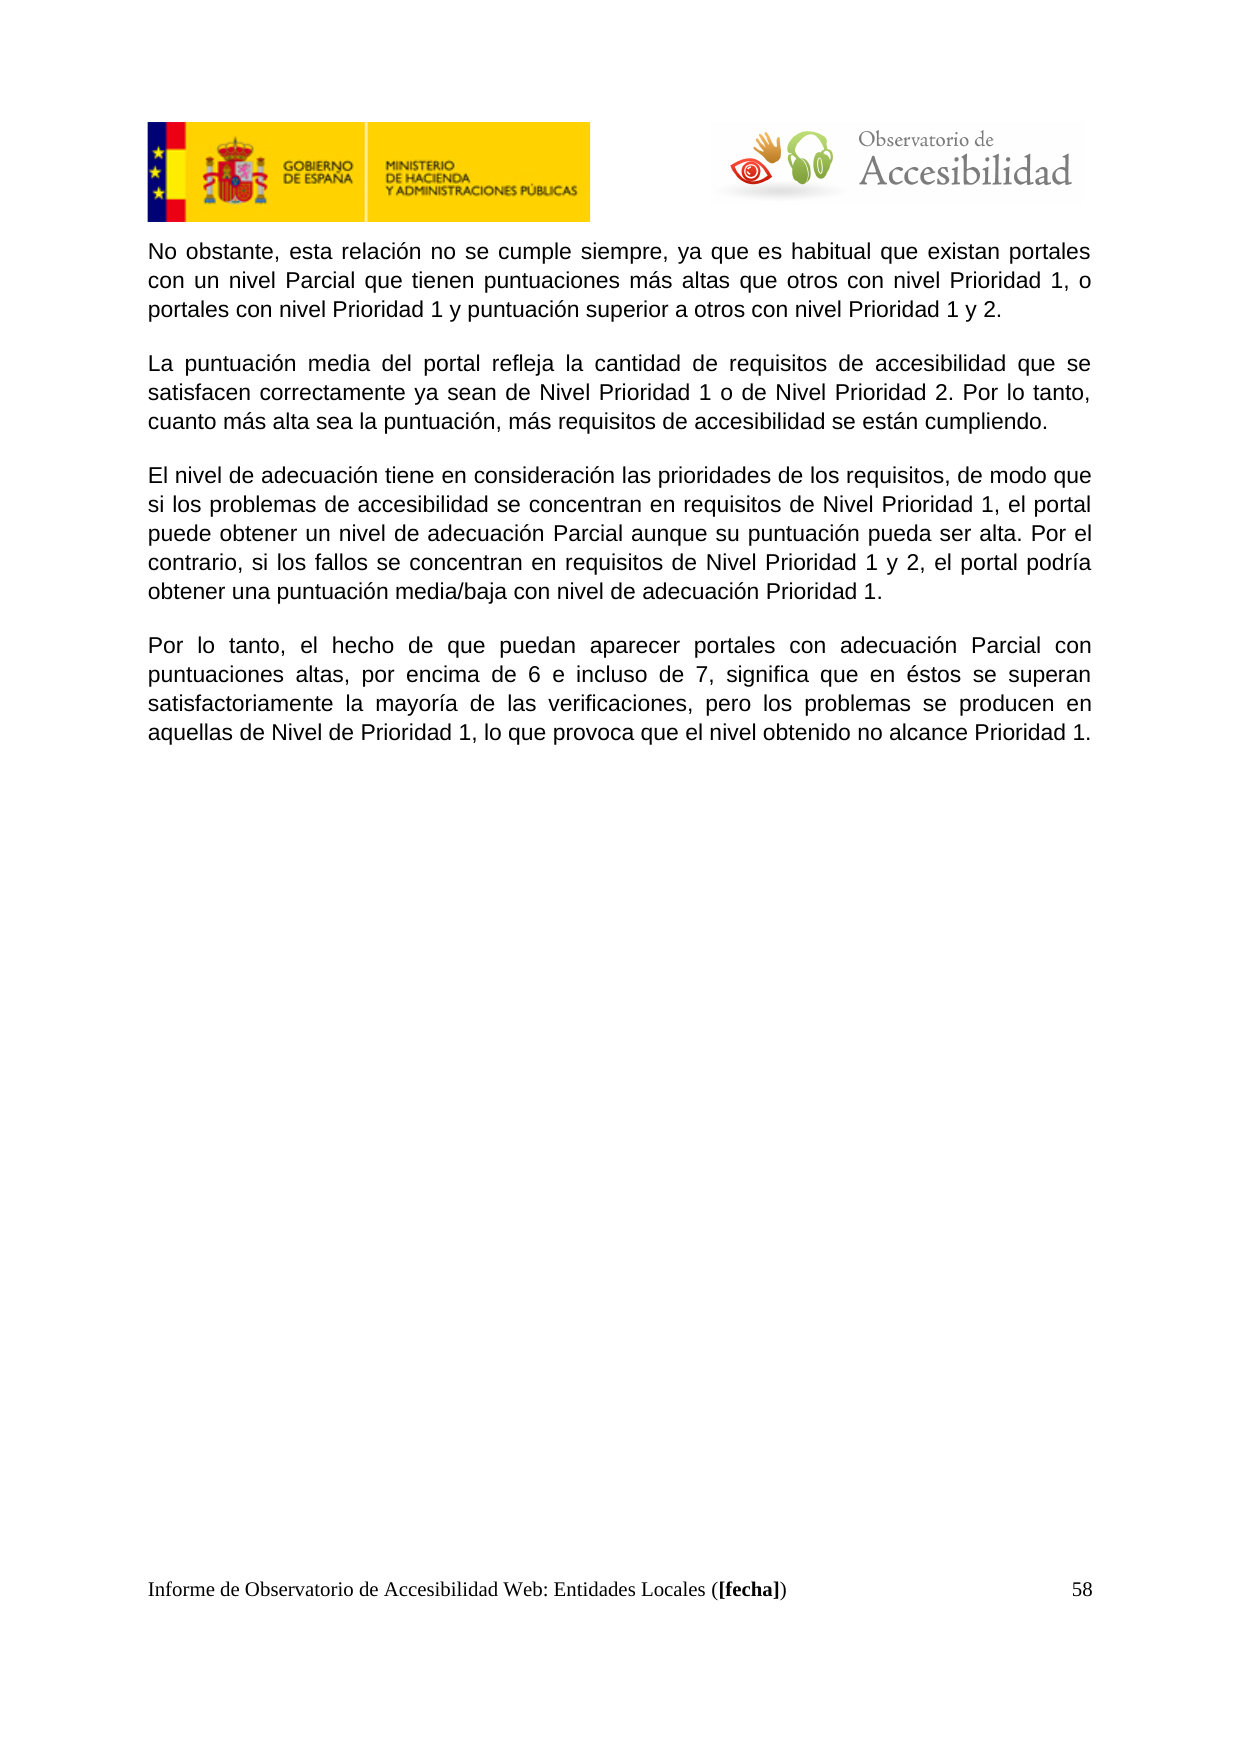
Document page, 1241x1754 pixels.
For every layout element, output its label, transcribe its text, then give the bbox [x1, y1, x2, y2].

text Por lo tanto, el hecho de que puedan aparecer portales con adecuación Parcial con puntuaciones altas, por encima de 6 e incluso de 7, significa que en éstos se superan satisfactoriamente la mayoría de las verificaciones, pero los problemas se producen en aquellas de Nivel de Prioridad 1, lo que provoca que el nivel obtenido no alcance Prioridad 1. [148, 632, 1092, 745]
picture [710, 122, 1086, 205]
text El nivel de adecuación tiene en consideración las prioridades de los requisitos, de modo que si los problemas de accesibilidad se concentran en requisitos de Nivel Prioridad 1, el portal puede obtener un nivel de adecuación Parcial aunque su puntuación pueda ser alta. Por el contrario, si los fallos se concentran en requisitos de Nivel Prioridad 1 y 2, el portal podría obtener una puntuación media/baja con nivel de adecuación Prioridad 1. [148, 462, 1092, 604]
text La puntuación media del portal refleja la cantidad de requisitos de accesibilidad que se satisfacen correctamente ya sean de Nivel Prioridad 1 o de Nivel Prioridad 2. Por lo tanto, cuanto más alta sea la puntuación, más requisitos de accesibilidad se están cumpliendo. [148, 350, 1092, 434]
picture [147, 122, 591, 222]
text No obstante, esta relación no se cumple siempre, ya que es habitual que existan portales con un nivel Parcial que tienen puntuaciones más altas que otros con nivel Prioridad 1, o portales con nivel Prioridad 1 y puntuación superior a otros con nivel Prioridad 1 y 2. [148, 238, 1092, 322]
